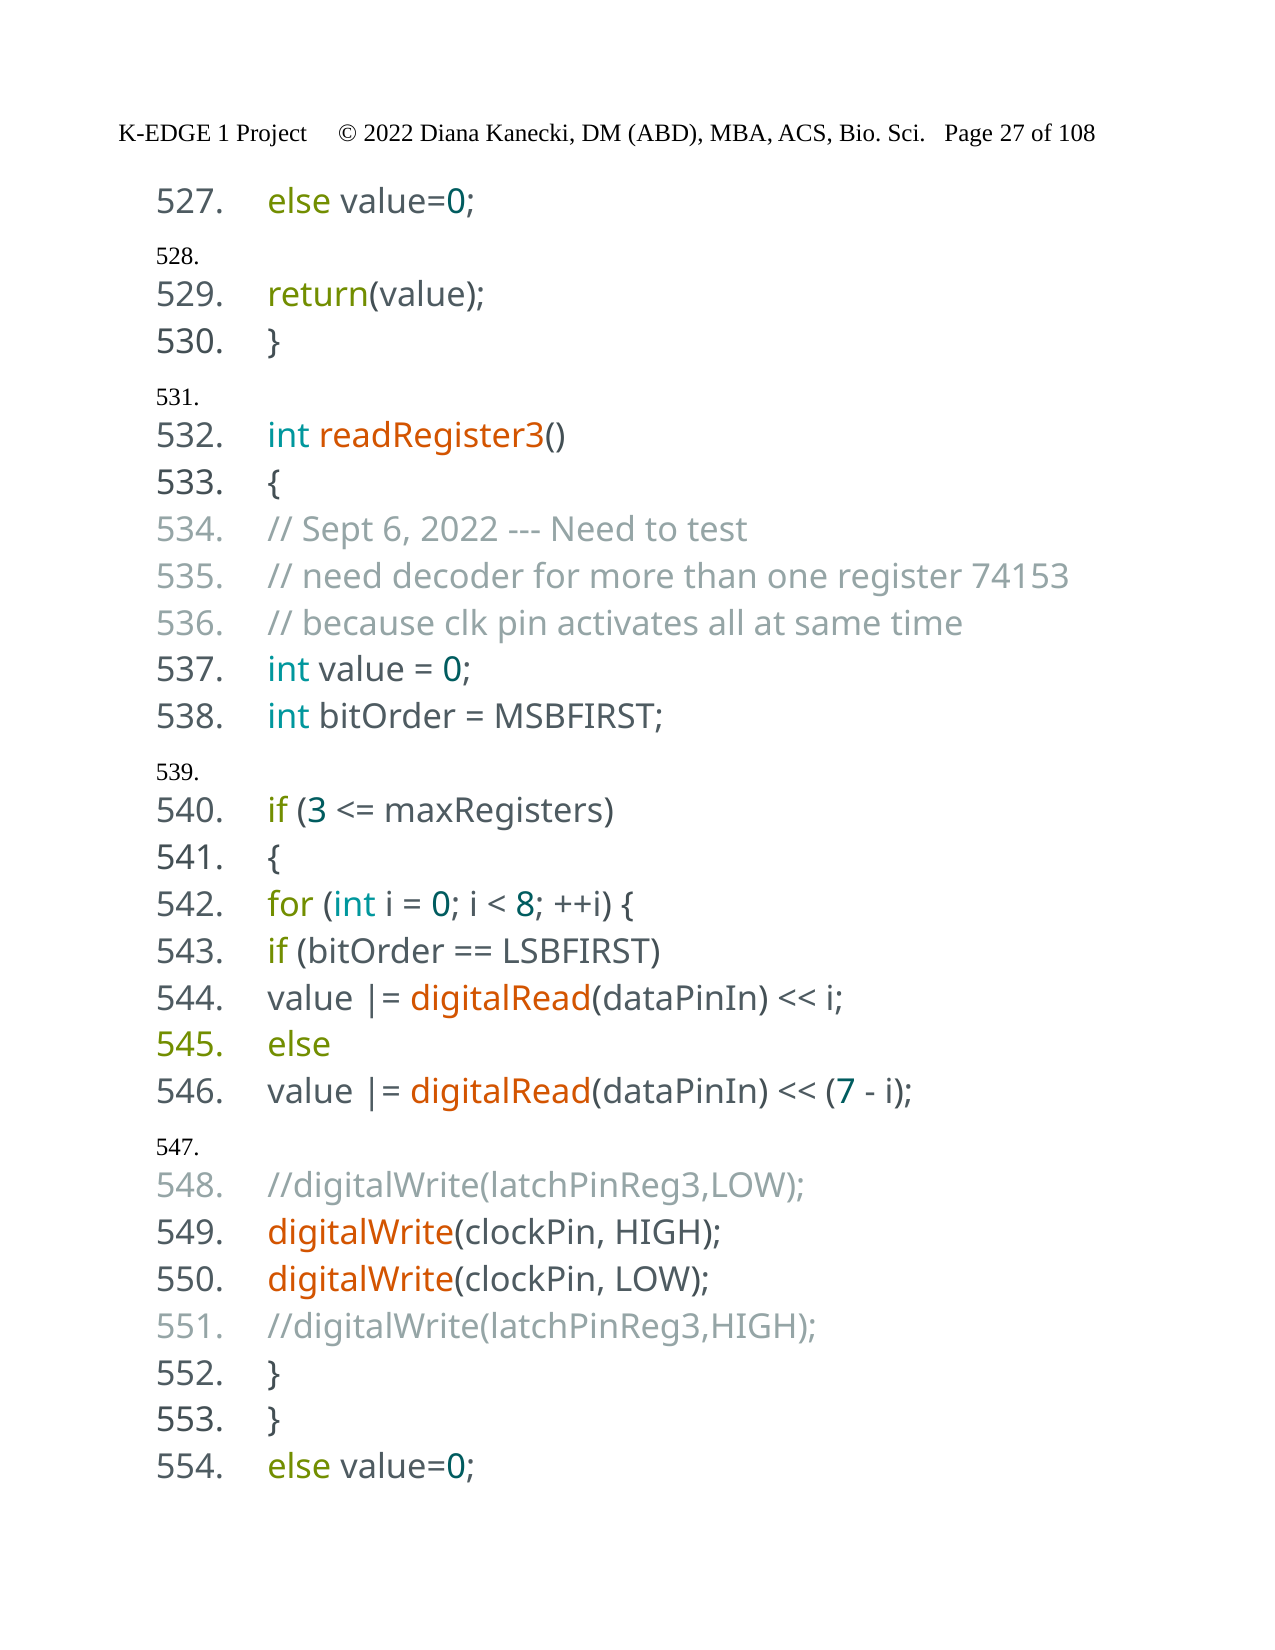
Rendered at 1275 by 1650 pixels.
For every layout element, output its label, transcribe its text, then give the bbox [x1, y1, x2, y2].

list digitalWrite(clockPin, LOW); [156, 1254, 1157, 1301]
list } [156, 1395, 1157, 1442]
list if (3 <= maxRegisters) [156, 786, 1157, 833]
list digitalWrite(clockPin, HIGH); [156, 1208, 1157, 1254]
list else [156, 1020, 1157, 1067]
list } [156, 1348, 1157, 1395]
list value |= digitalRead(dataPinIn) << i; [156, 973, 1157, 1020]
list int readRegister3() [156, 411, 1157, 458]
list // because clk pin activates all at same time [156, 598, 1157, 645]
list { [156, 458, 1157, 504]
list // need decoder for more than one register 74153 [156, 551, 1157, 598]
list //digitalWrite(latchPinReg3,LOW); [156, 1161, 1157, 1208]
list for (int i = 0; i < 8; ++i) { [156, 879, 1157, 926]
list { [156, 833, 1157, 879]
list else value=0; [156, 1442, 1157, 1489]
list int value = 0; [156, 645, 1157, 692]
list //digitalWrite(latchPinReg3,HIGH); [156, 1301, 1157, 1348]
list int bitOrder = MSBFIRST; [156, 692, 1157, 739]
list // Sept 6, 2022 --- Need to test [156, 504, 1157, 551]
list else value=0; [156, 176, 1157, 223]
list if (bitOrder == LSBFIRST) [156, 926, 1157, 973]
list value |= digitalRead(dataPinIn) << (7 - i); [156, 1067, 1157, 1114]
list } [156, 317, 1157, 364]
list return(value); [156, 270, 1157, 317]
